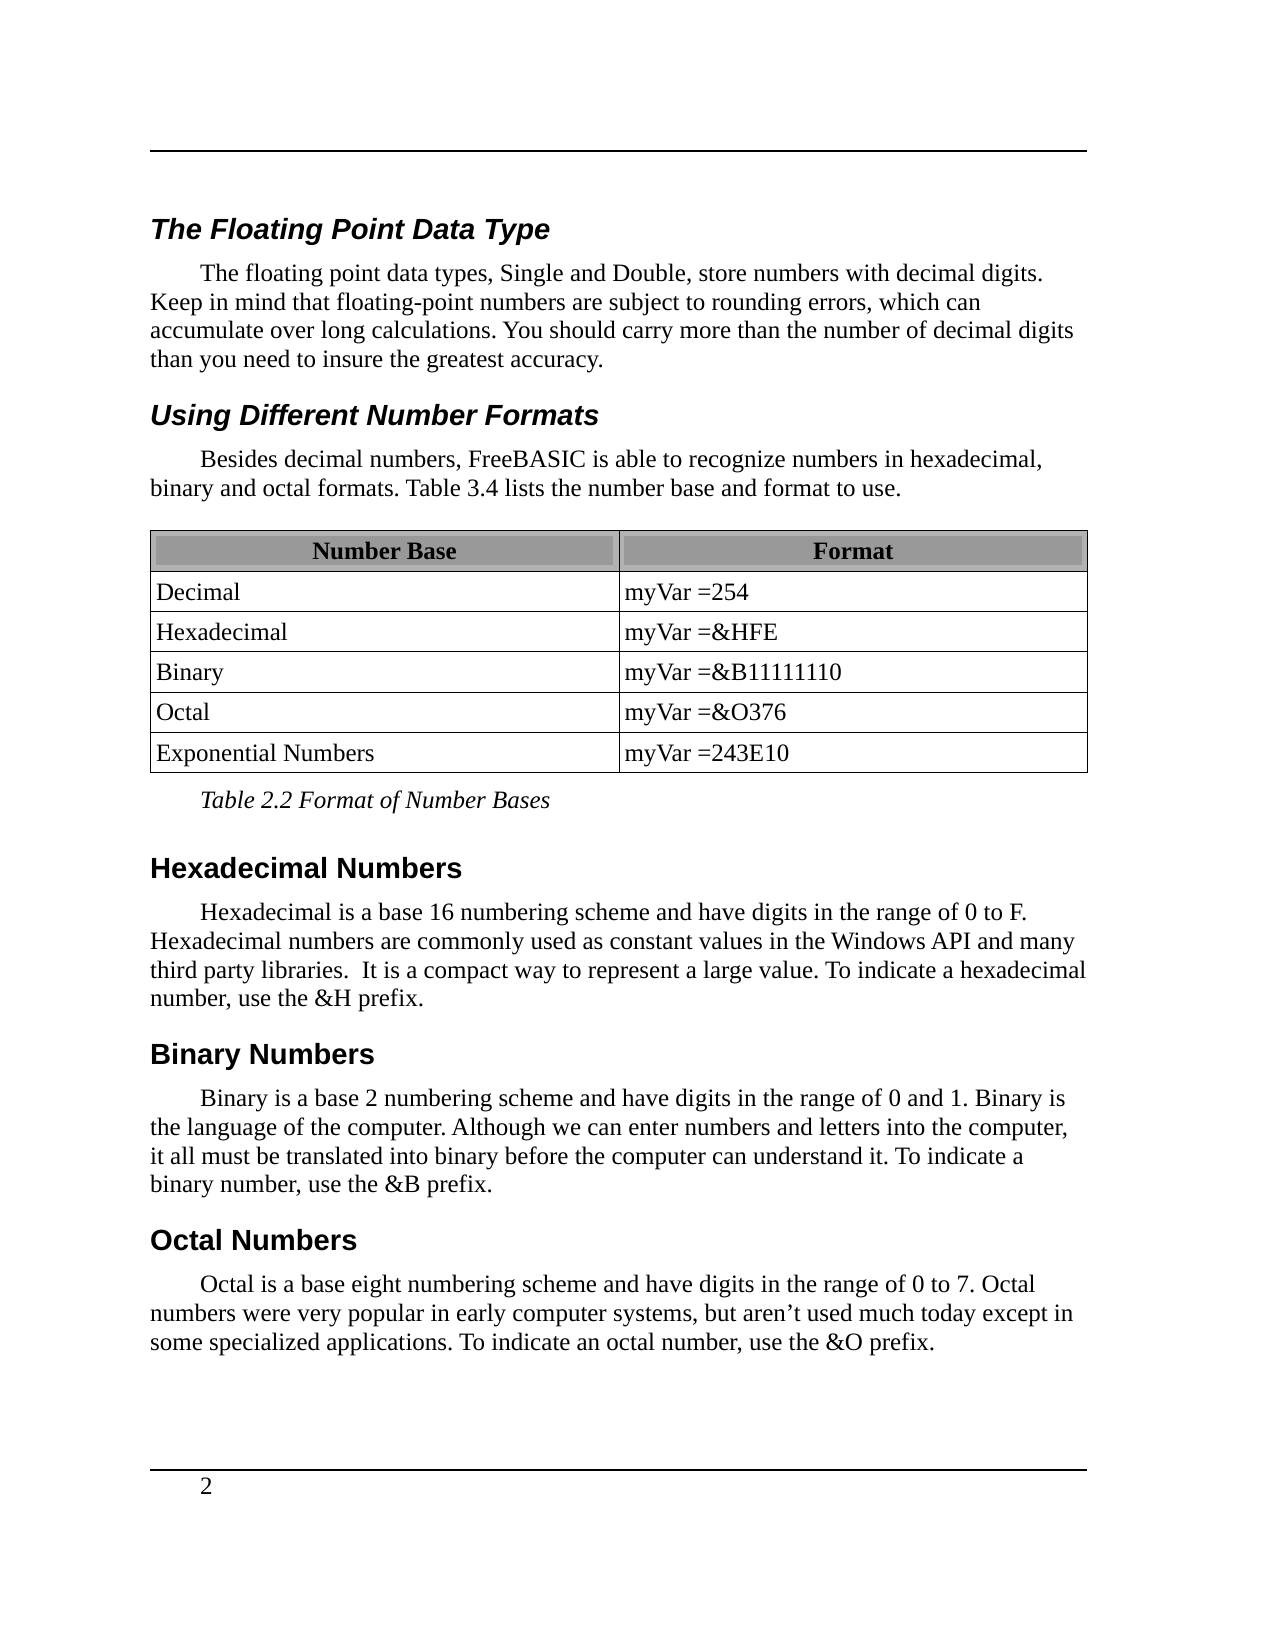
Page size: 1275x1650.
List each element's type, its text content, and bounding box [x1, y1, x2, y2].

subtitle Using Different Number Formats [150, 398, 1087, 432]
text Binary is a base 2 numbering scheme and have digits in the range of 0 and 1. Binary is the language of the computer. Although we can enter numbers and letters into the computer, it all must be translated into binary before the computer can understand it. To indicate a binary number, use the &B prefix. [150, 1083, 1087, 1198]
table_cell myVar =&O376 [620, 693, 1087, 732]
table_cell Decimal [151, 572, 619, 611]
table_header Format [620, 531, 1087, 571]
subtitle The Floating Point Data Type [150, 212, 1087, 246]
text The floating point data types, Single and Double, store numbers with decimal digits. Keep in mind that floating-point numbers are subject to rounding errors, which can accumulate over long calculations. You should carry more than the number of decimal digits than you need to insure the greatest accuracy. [150, 258, 1087, 373]
text Table 2.2 Format of Number Bases [150, 785, 1087, 814]
table_cell Hexadecimal [151, 612, 619, 651]
subtitle Octal Numbers [150, 1223, 1087, 1257]
table_cell myVar =&B11111110 [620, 652, 1087, 692]
table_header Number Base [151, 531, 619, 571]
subtitle Binary Numbers [150, 1037, 1087, 1071]
table_cell myVar =&HFE [620, 612, 1087, 651]
subtitle Hexadecimal Numbers [150, 851, 1087, 885]
text Octal is a base eight numbering scheme and have digits in the range of 0 to 7. Octal numbers were very popular in early computer systems, but aren’t used much today except in some specialized applications. To indicate an octal number, use the &O prefix. [150, 1269, 1087, 1356]
table_cell Exponential Numbers [151, 733, 619, 772]
text Besides decimal numbers, FreeBASIC is able to recognize numbers in hexadecimal, binary and octal formats. Table 3.4 lists the number base and format to use. [150, 444, 1087, 502]
table_cell myVar =243E10 [620, 733, 1087, 772]
table_cell myVar =254 [620, 572, 1087, 611]
table_cell Binary [151, 652, 619, 692]
text Hexadecimal is a base 16 numbering scheme and have digits in the range of 0 to F. Hexadecimal numbers are commonly used as constant values in the Windows API and many third party libraries. It is a compact way to represent a large value. To indicate a hexadecimal number, use the &H prefix. [150, 897, 1087, 1012]
table_cell Octal [151, 693, 619, 732]
